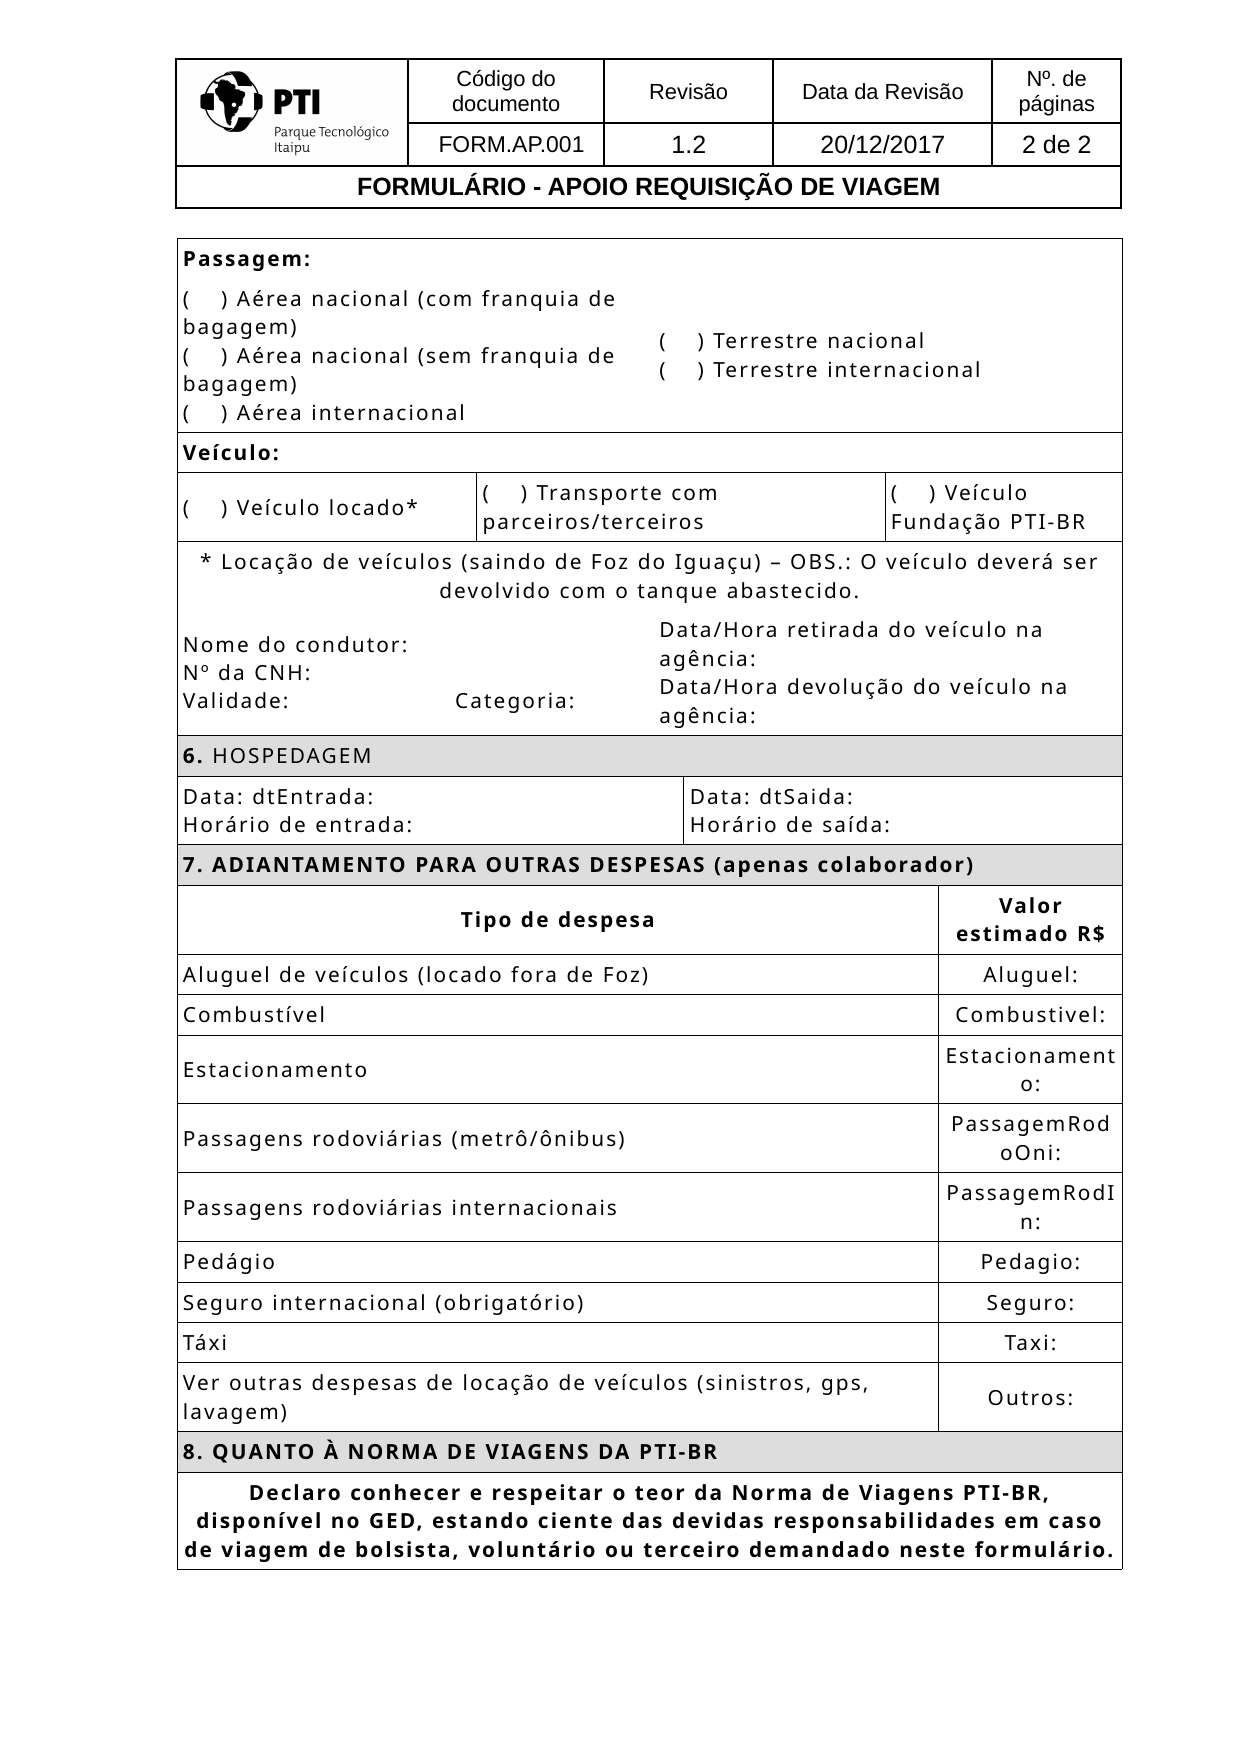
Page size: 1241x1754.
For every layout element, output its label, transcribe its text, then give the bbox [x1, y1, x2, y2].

table_cell ( ) Veículo Fundação PTI-BR [886, 473, 1122, 541]
table_cell Estacionamento: [939, 1036, 1122, 1103]
table_cell ( ) Veículo locado* [178, 473, 476, 541]
table_cell PassagemRodIn: [939, 1173, 1122, 1241]
table_cell Pedagio: [939, 1242, 1122, 1281]
table_cell Aluguel: [939, 955, 1122, 994]
table_cell Passagens rodoviárias internacionais [178, 1173, 938, 1241]
table_cell Aluguel de veículos (locado fora de Foz) [178, 955, 938, 994]
table_cell ( ) Transporte com parceiros/terceiros [477, 473, 885, 541]
picture [189, 66, 396, 161]
table_cell Ver outras despesas de locação de veículos (sinistros, gps, lavagem) [178, 1363, 938, 1431]
table_cell Tipo de despesa [178, 886, 938, 954]
table_cell Combustível [178, 995, 938, 1034]
table_cell PassagemRodoOni: [939, 1104, 1122, 1172]
table_cell Veículo: [178, 433, 1122, 472]
table_cell Taxi: [939, 1323, 1122, 1362]
table_cell Valor estimado R$ [939, 886, 1122, 954]
table_cell 6. HOSPEDAGEM [178, 736, 1122, 776]
table_cell Passagens rodoviárias (metrô/ônibus) [178, 1104, 938, 1172]
table_cell Declaro conhecer e respeitar o teor da Norma de Viagens PTI-BR, disponível no GED, estando ciente das devidas responsabilidades em caso de viagem de bolsista, voluntário ou terceiro demandado neste formulário. [178, 1473, 1122, 1569]
table_cell Data: dtSaida: Horário de saída: [684, 777, 1122, 844]
table_cell ( ) Terrestre nacional ( ) Terrestre internacional [654, 278, 1122, 432]
table_cell Seguro internacional (obrigatório) [178, 1283, 938, 1322]
table_cell Data/Hora retirada do veículo na agência: Data/Hora devolução do veículo na agência: [654, 610, 1122, 735]
table_cell Passagem: [178, 239, 1122, 278]
table_cell Combustivel: [939, 995, 1122, 1034]
table_cell Data: dtEntrada: Horário de entrada: [178, 777, 683, 844]
table_cell Estacionamento [178, 1036, 938, 1103]
table_cell * Locação de veículos (saindo de Foz do Iguaçu) – OBS.: O veículo deverá ser devolvido com o tanque abastecido. [178, 542, 1122, 610]
table_cell 7. ADIANTAMENTO PARA OUTRAS DESPESAS (apenas colaborador) [178, 845, 1122, 885]
table_cell Táxi [178, 1323, 938, 1362]
table_cell Pedágio [178, 1242, 938, 1281]
table_cell Seguro: [939, 1283, 1122, 1322]
table_cell Nome do condutor: Nº da CNH: Validade: Categoria: [178, 610, 653, 735]
table_cell Outros: [939, 1363, 1122, 1431]
table_cell ( ) Aérea nacional (com franquia de bagagem) ( ) Aérea nacional (sem franquia de bagagem) ( ) Aérea internacional [178, 278, 653, 432]
table_cell 8. QUANTO À NORMA DE VIAGENS DA PTI-BR [178, 1432, 1122, 1472]
